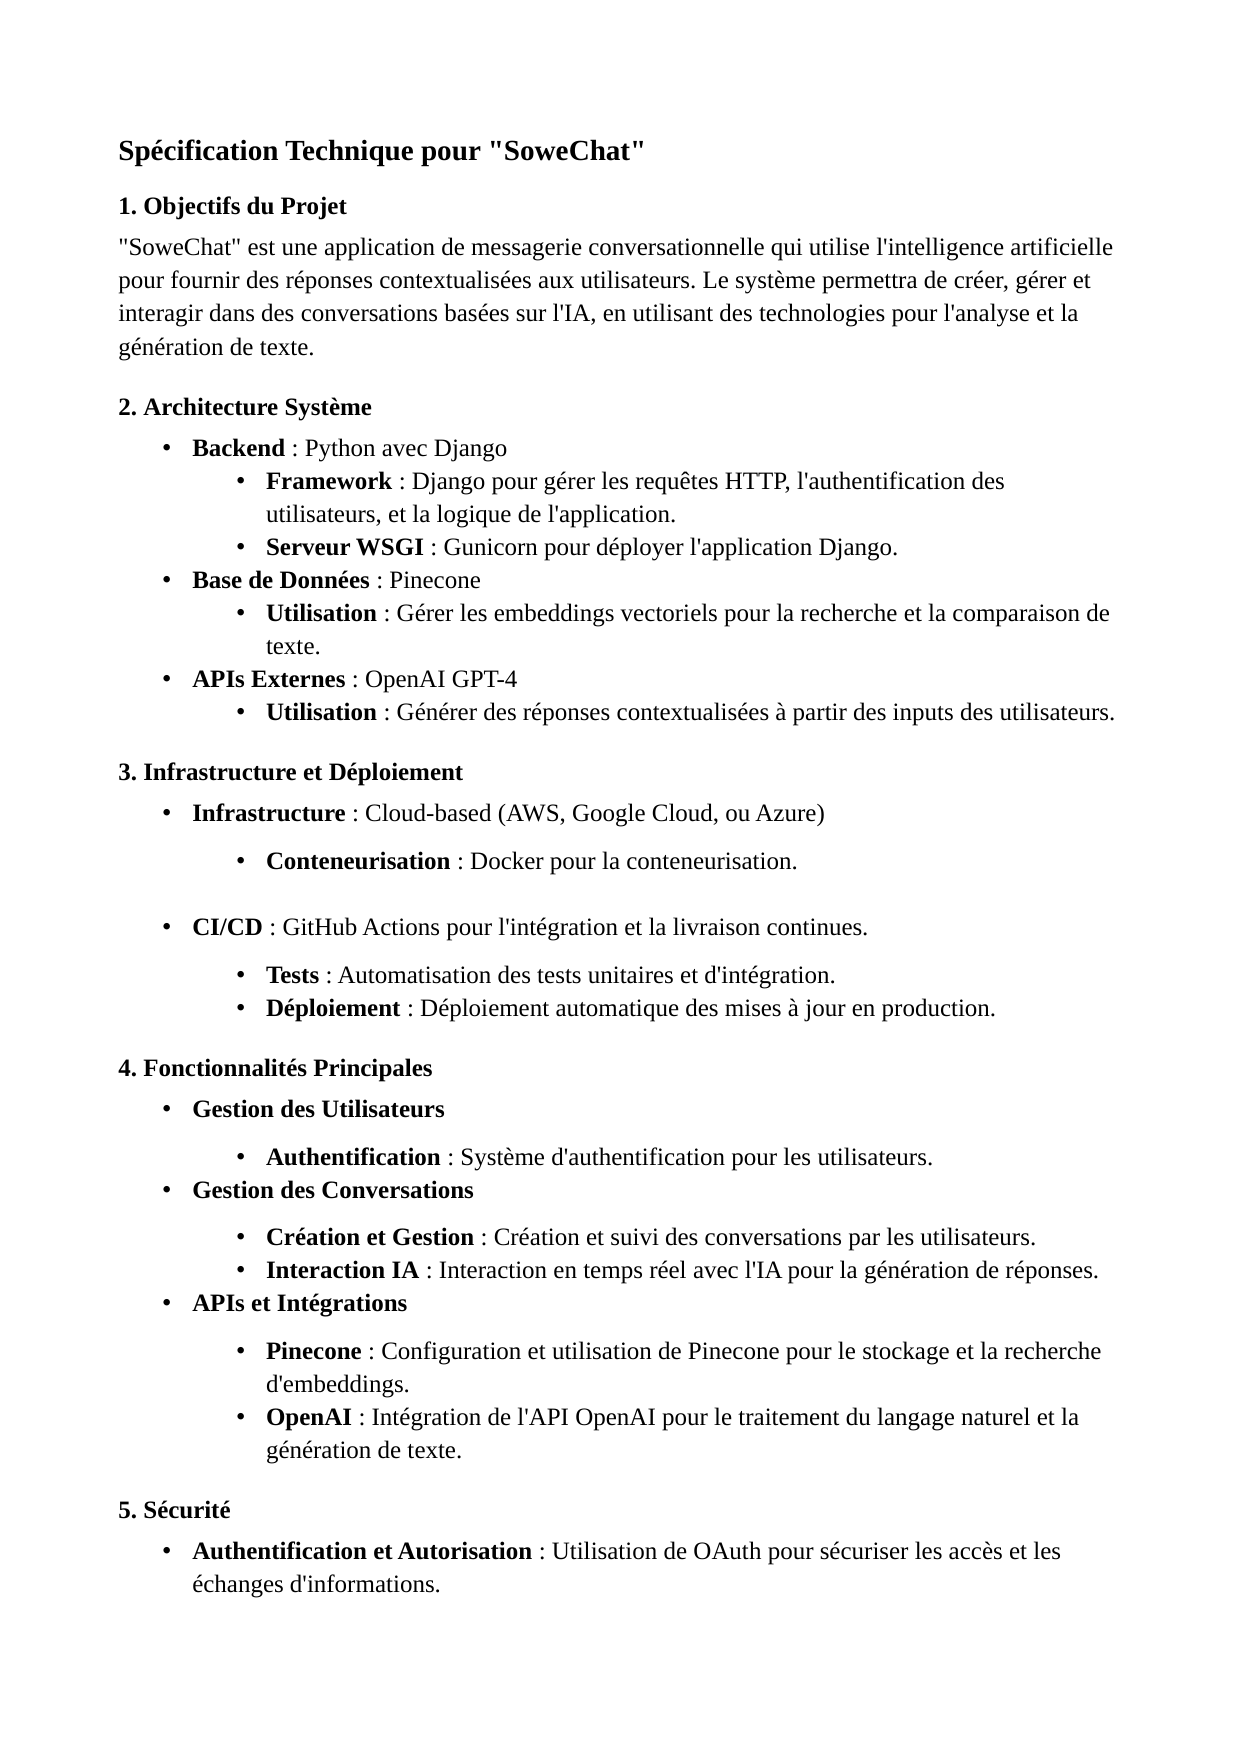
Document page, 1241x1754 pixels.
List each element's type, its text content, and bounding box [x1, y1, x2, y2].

list Authentification : Système d'authentification pour les utilisateurs. [236, 1142, 1122, 1170]
list Framework : Django pour gérer les requêtes HTTP, l'authentification des utilisateurs, et la logique de l'application. [236, 466, 1122, 528]
list Gestion des Utilisateurs [162, 1094, 1122, 1123]
list APIs Externes : OpenAI GPT-4 [162, 664, 1122, 693]
subtitle 3. Infrastructure et Déploiement [118, 757, 1122, 786]
list Tests : Automatisation des tests unitaires et d'intégration. [236, 960, 1122, 988]
list CI/CD : GitHub Actions pour l'intégration et la livraison continues. [162, 912, 1122, 941]
list Déploiement : Déploiement automatique des mises à jour en production. [236, 993, 1122, 1021]
list Backend : Python avec Django [162, 433, 1122, 462]
list Gestion des Conversations [162, 1175, 1122, 1203]
subtitle Spécification Technique pour "SoweChat" [118, 133, 1122, 166]
list Serveur WSGI : Gunicorn pour déployer l'application Django. [236, 532, 1122, 561]
list Création et Gestion : Création et suivi des conversations par les utilisateurs. [236, 1222, 1122, 1251]
subtitle 5. Sécurité [118, 1495, 1122, 1524]
subtitle 4. Fonctionnalités Principales [118, 1053, 1122, 1082]
list Utilisation : Gérer les embeddings vectoriels pour la recherche et la comparaison de texte. [236, 598, 1122, 660]
list OpenAI : Intégration de l'API OpenAI pour le traitement du langage naturel et la génération de texte. [236, 1402, 1122, 1464]
text "SoweChat" est une application de messagerie conversationnelle qui utilise l'intelligence artificielle pour fournir des réponses contextualisées aux utilisateurs. Le système permettra de créer, gérer et interagir dans des conversations basées sur l'IA, en utilisant des technologies pour l'analyse et la génération de texte. [118, 232, 1122, 360]
subtitle 1. Objectifs du Projet [118, 191, 1122, 220]
list Base de Données : Pinecone [162, 565, 1122, 594]
list Interaction IA : Interaction en temps réel avec l'IA pour la génération de réponses. [236, 1255, 1122, 1284]
list Utilisation : Générer des réponses contextualisées à partir des inputs des utilisateurs. [236, 697, 1122, 726]
list Authentification et Autorisation : Utilisation de OAuth pour sécuriser les accès et les échanges d'informations. [162, 1536, 1122, 1598]
list Conteneurisation : Docker pour la conteneurisation. [236, 846, 1122, 875]
list Pinecone : Configuration et utilisation de Pinecone pour le stockage et la recherche d'embeddings. [236, 1336, 1122, 1398]
subtitle 2. Architecture Système [118, 392, 1122, 420]
list APIs et Intégrations [162, 1288, 1122, 1317]
list Infrastructure : Cloud-based (AWS, Google Cloud, ou Azure) [162, 798, 1122, 827]
